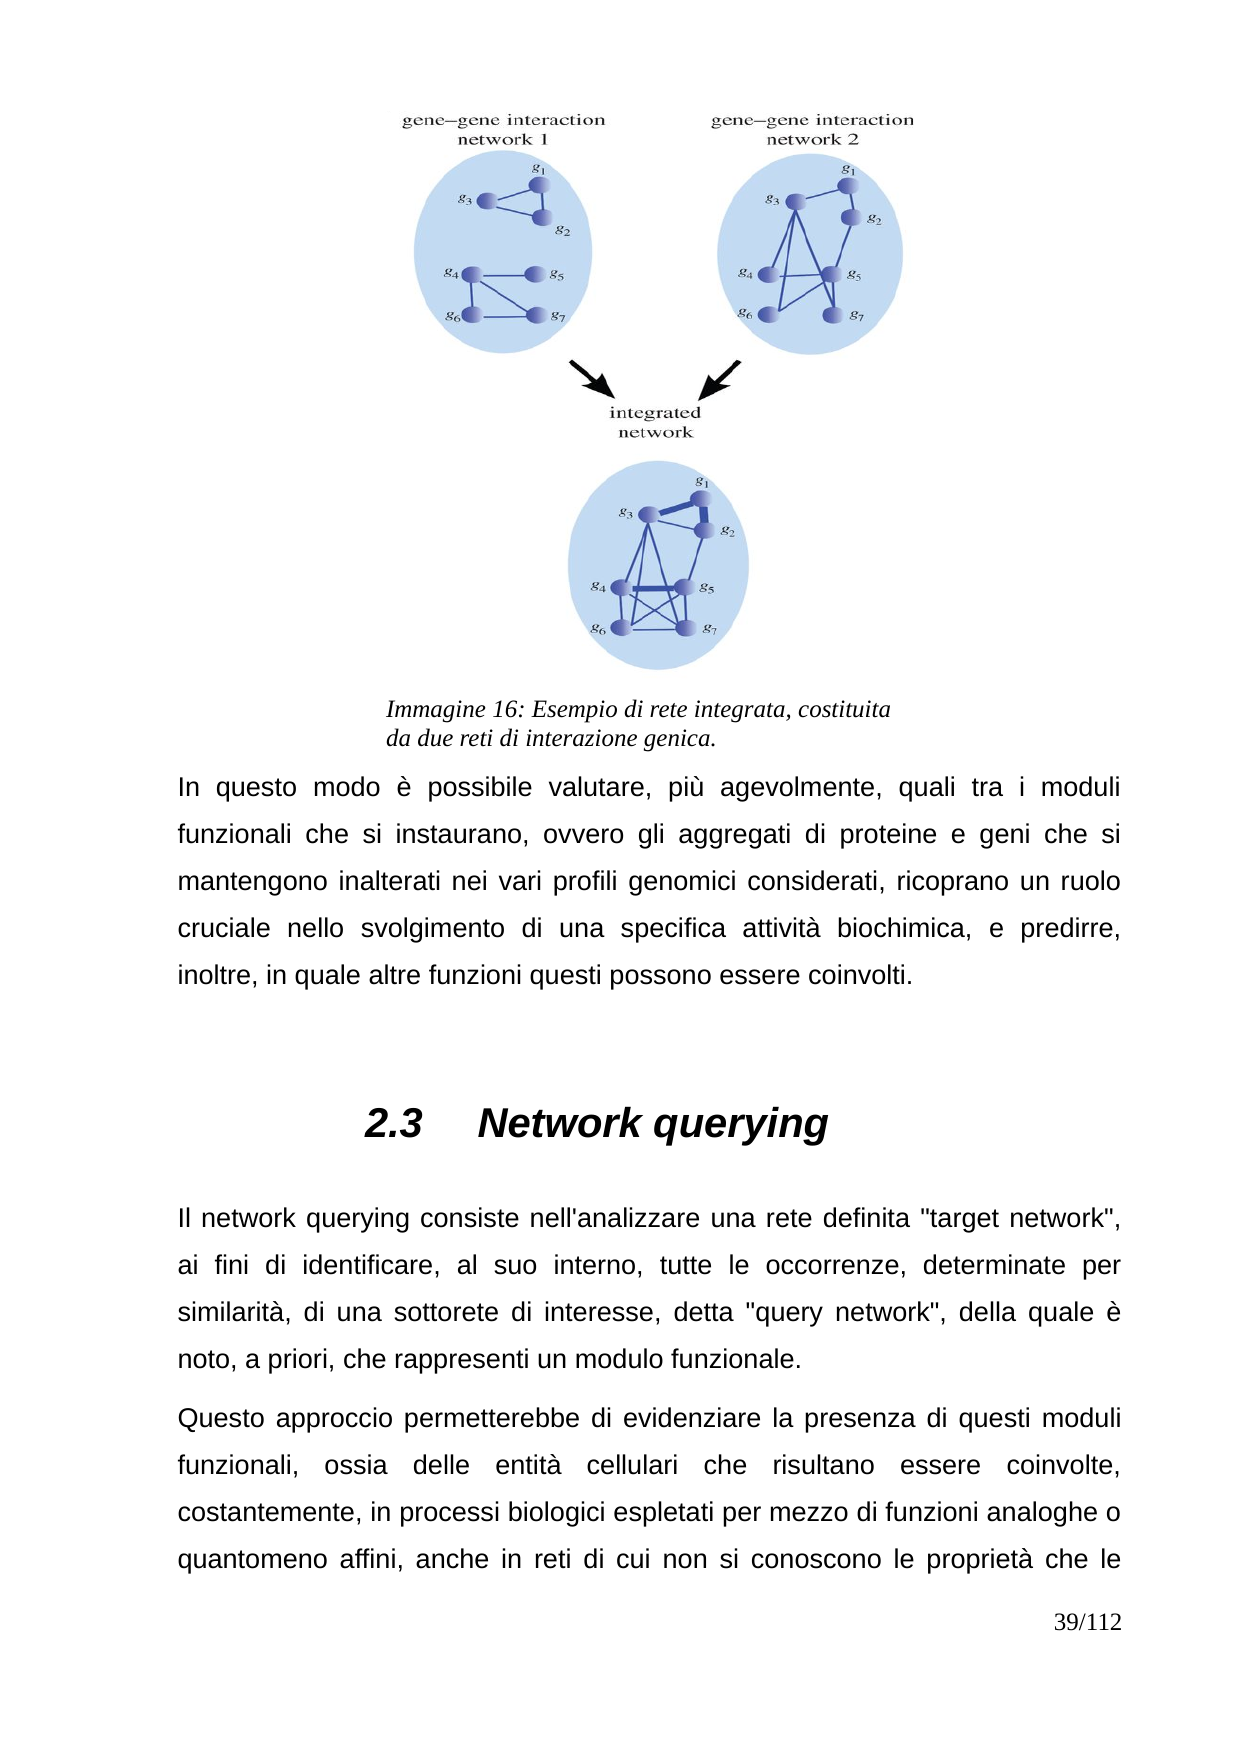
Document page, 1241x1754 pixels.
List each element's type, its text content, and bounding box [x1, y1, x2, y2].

text In questo modo è possibile valutare, più agevolmente, quali tra i moduli funzionali che si instaurano, ovvero gli aggregati di proteine e geni che si mantengono inalterati nei vari profili genomici considerati, ricoprano un ruolo cruciale nello svolgimento di una specifica attività biochimica, e predirre, inoltre, in quale altre funzioni questi possono essere coinvolti. [177, 771, 1122, 990]
text Immagine 16: Esempio di rete integrata, costituita da due reti di interazione genica. [386, 689, 913, 752]
picture [385, 111, 914, 689]
text Il network querying consiste nell'analizzare una rete definita "target network", ai fini di identificare, al suo interno, tutte le occorrenze, determinate per similarità, di una sottorete di interesse, detta "query network", della quale è noto, a priori, che rappresenti un modulo funzionale. [177, 1202, 1122, 1374]
subtitle Network querying [365, 1098, 1122, 1146]
text Questo approccio permetterebbe di evidenziare la presenza di questi moduli funzionali, ossia delle entità cellulari che risultano essere coinvolte, costantemente, in processi biologici espletati per mezzo di funzioni analoghe o quantomeno affini, anche in reti di cui non si conoscono le proprietà che le [177, 1402, 1122, 1574]
